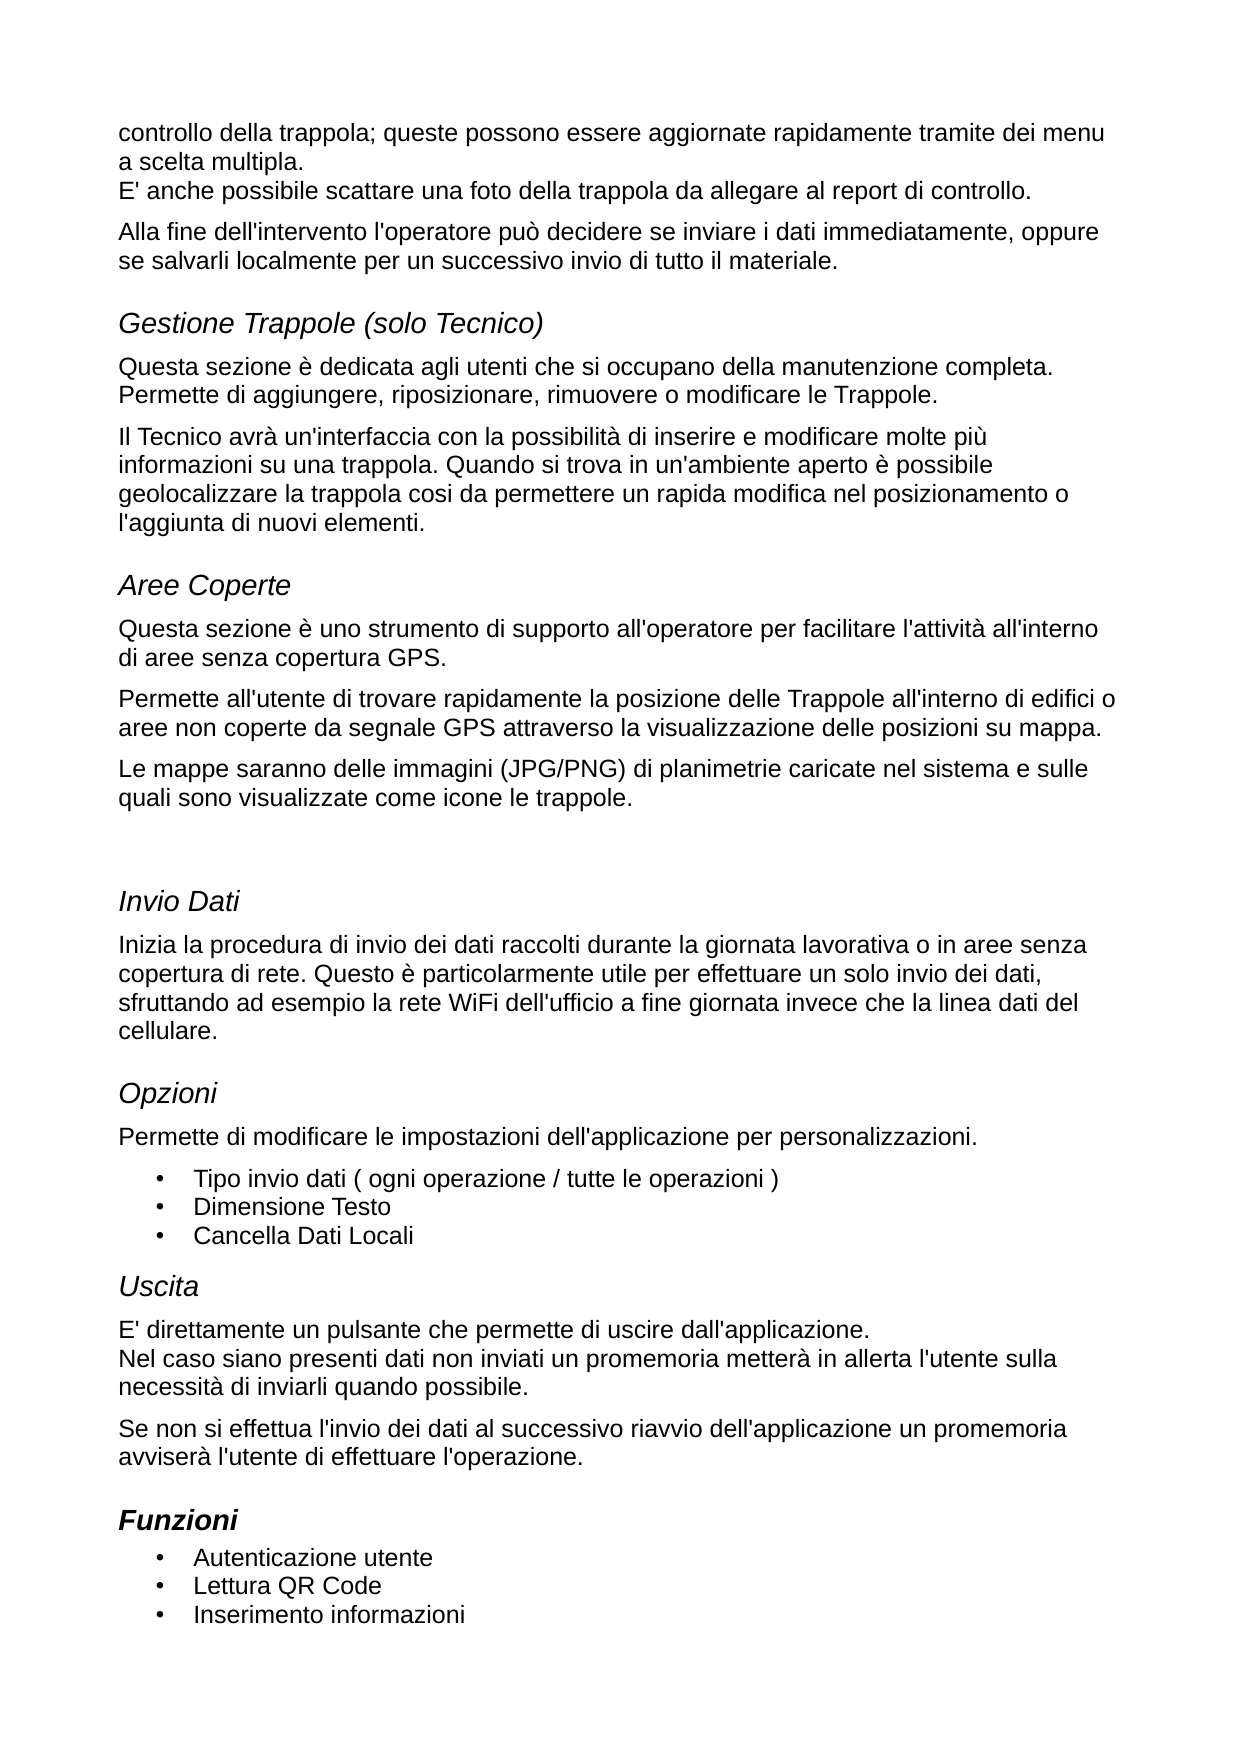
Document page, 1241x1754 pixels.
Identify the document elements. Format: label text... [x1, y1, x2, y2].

text controllo della trappola; queste possono essere aggiornate rapidamente tramite dei menu a scelta multipla. E' anche possibile scattare una foto della trappola da allegare al report di controllo. [118, 118, 1122, 204]
text Permette all'utente di trovare rapidamente la posizione delle Trappole all'interno di edifici o aree non coperte da segnale GPS attraverso la visualizzazione delle posizioni su mappa. [118, 684, 1122, 741]
list Cancella Dati Locali [156, 1221, 1122, 1250]
list Lettura QR Code [156, 1571, 1122, 1600]
text Questa sezione è uno strumento di supporto all'operatore per facilitare l'attività all'interno di aree senza copertura GPS. [118, 614, 1122, 671]
text Questa sezione è dedicata agli utenti che si occupano della manutenzione completa. Permette di aggiungere, riposizionare, rimuovere o modificare le Trappole. [118, 352, 1122, 409]
text Le mappe saranno delle immagini (JPG/PNG) di planimetrie caricate nel sistema e sulle quali sono visualizzate come icone le trappole. [118, 754, 1122, 811]
text Se non si effettua l'invio dei dati al successivo riavvio dell'applicazione un promemoria avviserà l'utente di effettuare l'operazione. [118, 1414, 1122, 1471]
text E' direttamente un pulsante che permette di uscire dall'applicazione. Nel caso siano presenti dati non inviati un promemoria metterà in allerta l'utente sulla necessità di inviarli quando possibile. [118, 1315, 1122, 1401]
subtitle Invio Dati [118, 884, 1122, 918]
subtitle Uscita [118, 1269, 1122, 1302]
list Inserimento informazioni [156, 1600, 1122, 1629]
list Autenticazione utente [156, 1542, 1122, 1571]
subtitle Gestione Trappole (solo Tecnico) [118, 306, 1122, 339]
subtitle Aree Coperte [118, 568, 1122, 602]
text Il Tecnico avrà un'interfaccia con la possibilità di inserire e modificare molte più informazioni su una trappola. Quando si trova in un'ambiente aperto è possibile geolocalizzare la trappola cosi da permettere un rapida modifica nel posizionamento o l'aggiunta di nuovi elementi. [118, 422, 1122, 537]
text Permette di modificare le impostazioni dell'applicazione per personalizzazioni. [118, 1122, 1122, 1151]
subtitle Opzioni [118, 1076, 1122, 1110]
list Dimensione Testo [156, 1192, 1122, 1221]
list Tipo invio dati ( ogni operazione / tutte le operazioni ) [156, 1163, 1122, 1192]
text Inizia la procedura di invio dei dati raccolti durante la giornata lavorativa o in aree senza copertura di rete. Questo è particolarmente utile per effettuare un solo invio dei dati, sfruttando ad esempio la rete WiFi dell'ufficio a fine giornata invece che la linea dati del cellulare. [118, 930, 1122, 1045]
text Alla fine dell'intervento l'operatore può decidere se inviare i dati immediatamente, oppure se salvarli localmente per un successivo invio di tutto il materiale. [118, 217, 1122, 274]
subtitle Funzioni [118, 1502, 1122, 1536]
